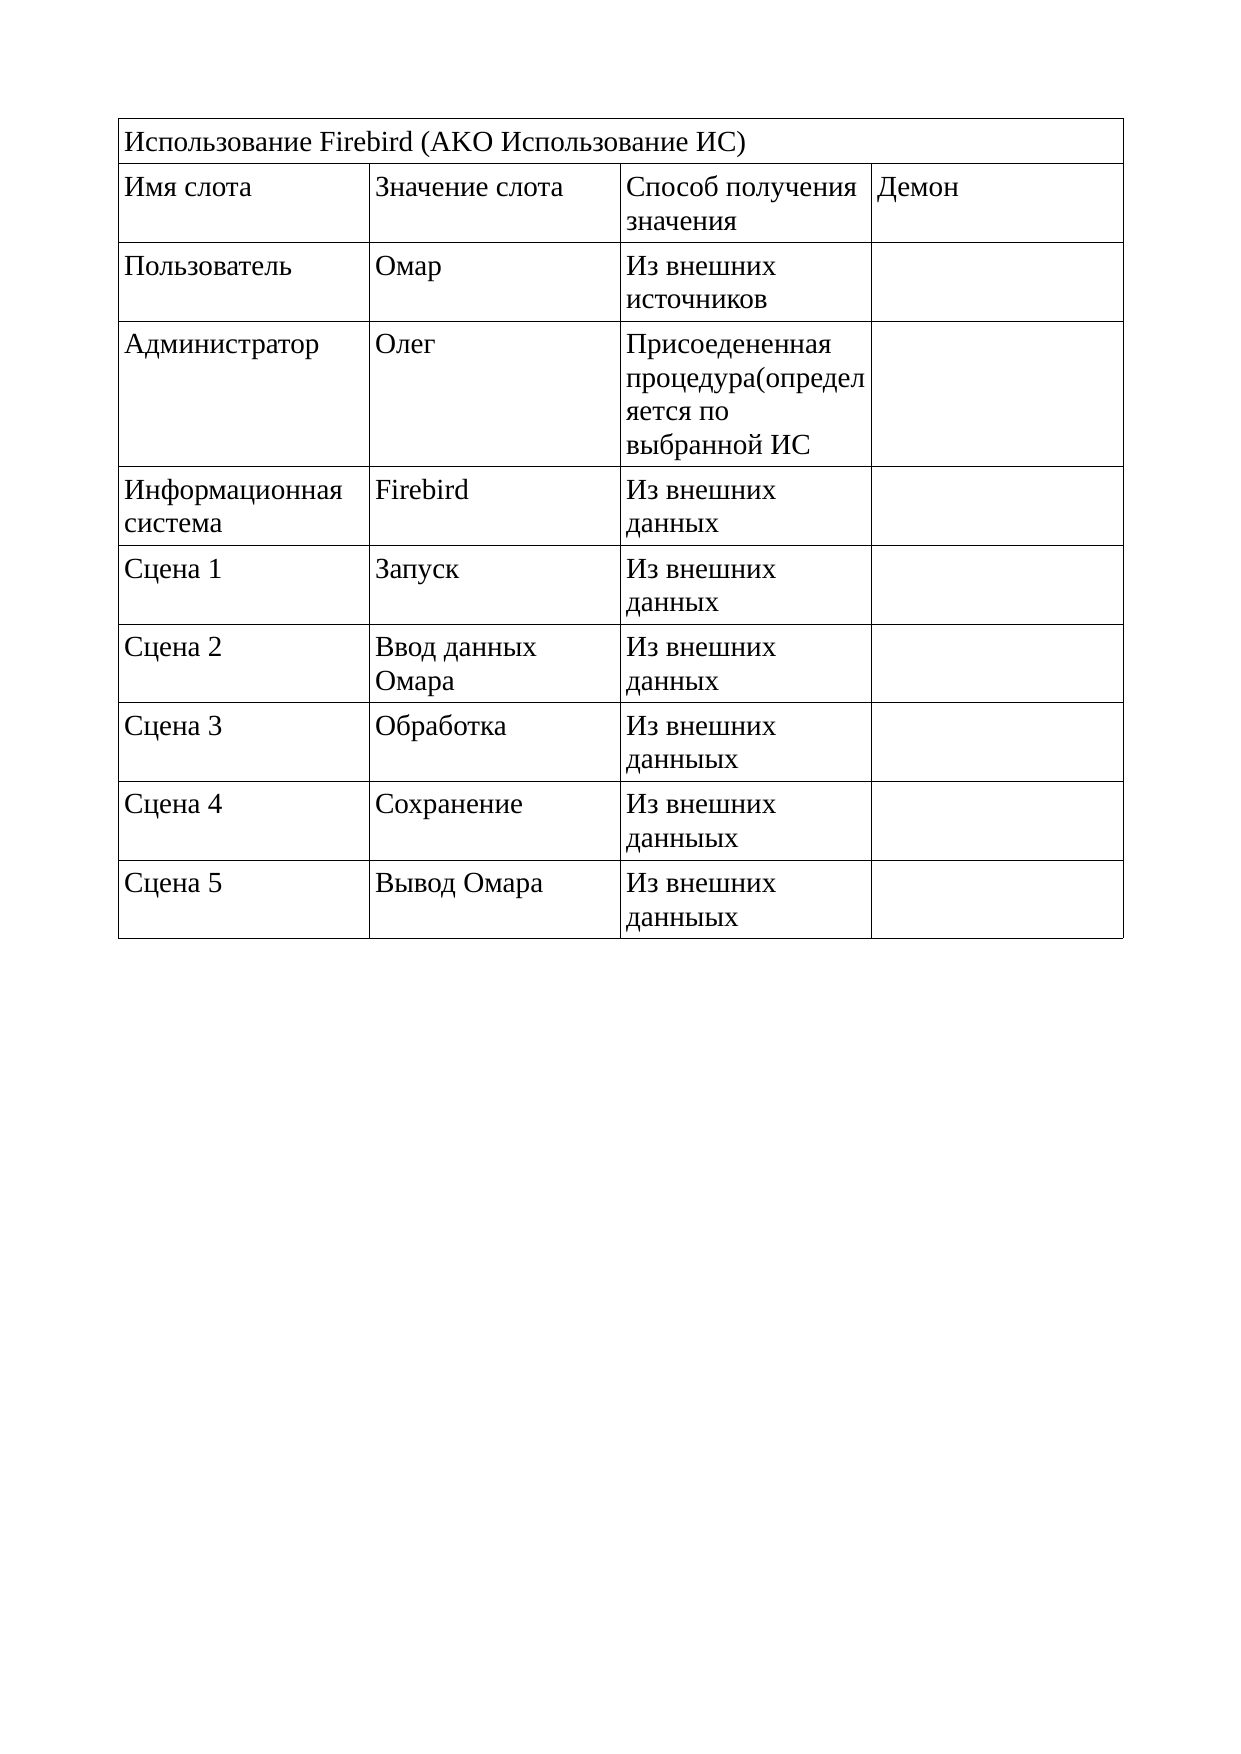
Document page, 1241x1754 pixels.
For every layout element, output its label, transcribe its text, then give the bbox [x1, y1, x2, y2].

table_cell Администратор [119, 322, 369, 466]
table_header Использование Firebird (AKO Использование ИС) [119, 119, 1123, 163]
table_cell Запуск [370, 546, 620, 623]
table_cell Из внешних данныых [621, 782, 871, 859]
table_cell Олег [370, 322, 620, 466]
table_cell Сцена 5 [119, 861, 369, 938]
table_cell [872, 322, 1123, 466]
table_cell [872, 625, 1123, 702]
table_cell Способ получения значения [621, 164, 871, 242]
table_cell Из внешних источников [621, 243, 871, 321]
table_cell Пользователь [119, 243, 369, 321]
table_cell [872, 467, 1123, 545]
table_cell Информационная система [119, 467, 369, 545]
table_cell Омар [370, 243, 620, 321]
table_cell [872, 243, 1123, 321]
table_cell [872, 703, 1123, 781]
table_cell Вывод Омара [370, 861, 620, 938]
table_cell Сохранение [370, 782, 620, 859]
table_cell Сцена 2 [119, 625, 369, 702]
table_cell Из внешних данных [621, 467, 871, 545]
table_cell Демон [872, 164, 1123, 242]
table_cell Сцена 4 [119, 782, 369, 859]
table_cell Присоедененная процедура(определяется по выбранной ИС [621, 322, 871, 466]
table_cell Ввод данных Омара [370, 625, 620, 702]
table_cell Сцена 3 [119, 703, 369, 781]
table_cell Из внешних данных [621, 546, 871, 623]
table_cell Из внешних данныых [621, 861, 871, 938]
table_cell Значение слота [370, 164, 620, 242]
table_cell [872, 546, 1123, 623]
table_cell Из внешних данныых [621, 703, 871, 781]
table_cell Firebird [370, 467, 620, 545]
table_cell Сцена 1 [119, 546, 369, 623]
table_cell Из внешних данных [621, 625, 871, 702]
table_cell Имя слота [119, 164, 369, 242]
table_cell Обработка [370, 703, 620, 781]
table_cell [872, 861, 1123, 938]
table_cell [872, 782, 1123, 859]
